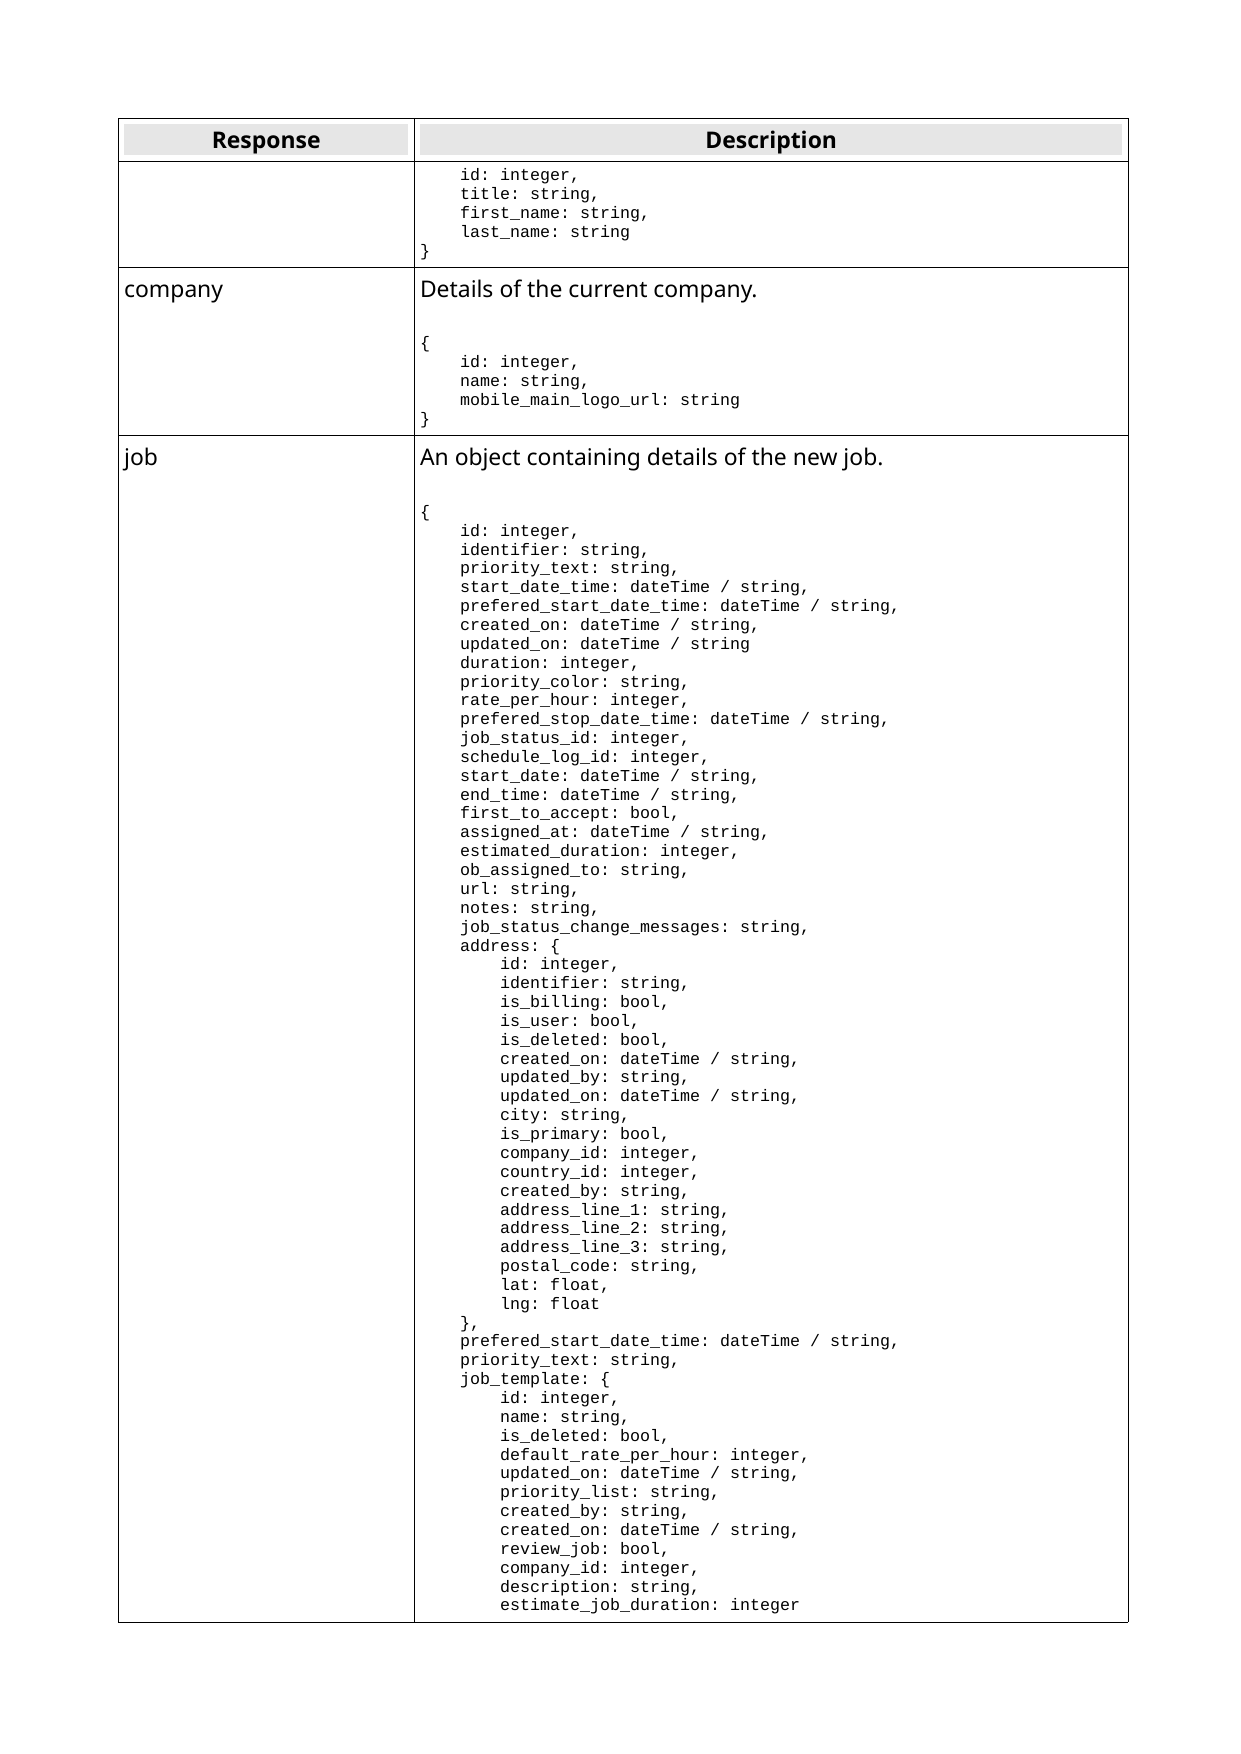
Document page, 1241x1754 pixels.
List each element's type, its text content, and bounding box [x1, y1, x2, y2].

table_cell An object containing details of the new job. { id: integer, identifier: string, priority_text: string, start_date_time: dateTime / string, prefered_start_date_time: dateTime / string, created_on: dateTime / string, updated_on: dateTime / string duration: integer, priority_color: string, rate_per_hour: integer, prefered_stop_date_time: dateTime / string, job_status_id: integer, schedule_log_id: integer, start_date: dateTime / string, end_time: dateTime / string, first_to_accept: bool, assigned_at: dateTime / string, estimated_duration: integer, ob_assigned_to: string, url: string, notes: string, job_status_change_messages: string, address: { id: integer, identifier: string, is_billing: bool, is_user: bool, is_deleted: bool, created_on: dateTime / string, updated_by: string, updated_on: dateTime / string, city: string, is_primary: bool, company_id: integer, country_id: integer, created_by: string, address_line_1: string, address_line_2: string, address_line_3: string, postal_code: string, lat: float, lng: float }, prefered_start_date_time: dateTime / string, priority_text: string, job_template: { id: integer, name: string, is_deleted: bool, default_rate_per_hour: integer, updated_on: dateTime / string, priority_list: string, created_by: string, created_on: dateTime / string, review_job: bool, company_id: integer, description: string, estimate_job_duration: integer [415, 436, 1128, 1622]
table_header Description [415, 119, 1128, 161]
table_cell [119, 162, 414, 267]
table_cell id: integer, title: string, first_name: string, last_name: string } [415, 162, 1128, 267]
table_cell Details of the current company. { id: integer, name: string, mobile_main_logo_url: string } [415, 268, 1128, 435]
table_header Response [119, 119, 414, 161]
table_cell job [119, 436, 414, 1622]
table_cell company [119, 268, 414, 435]
